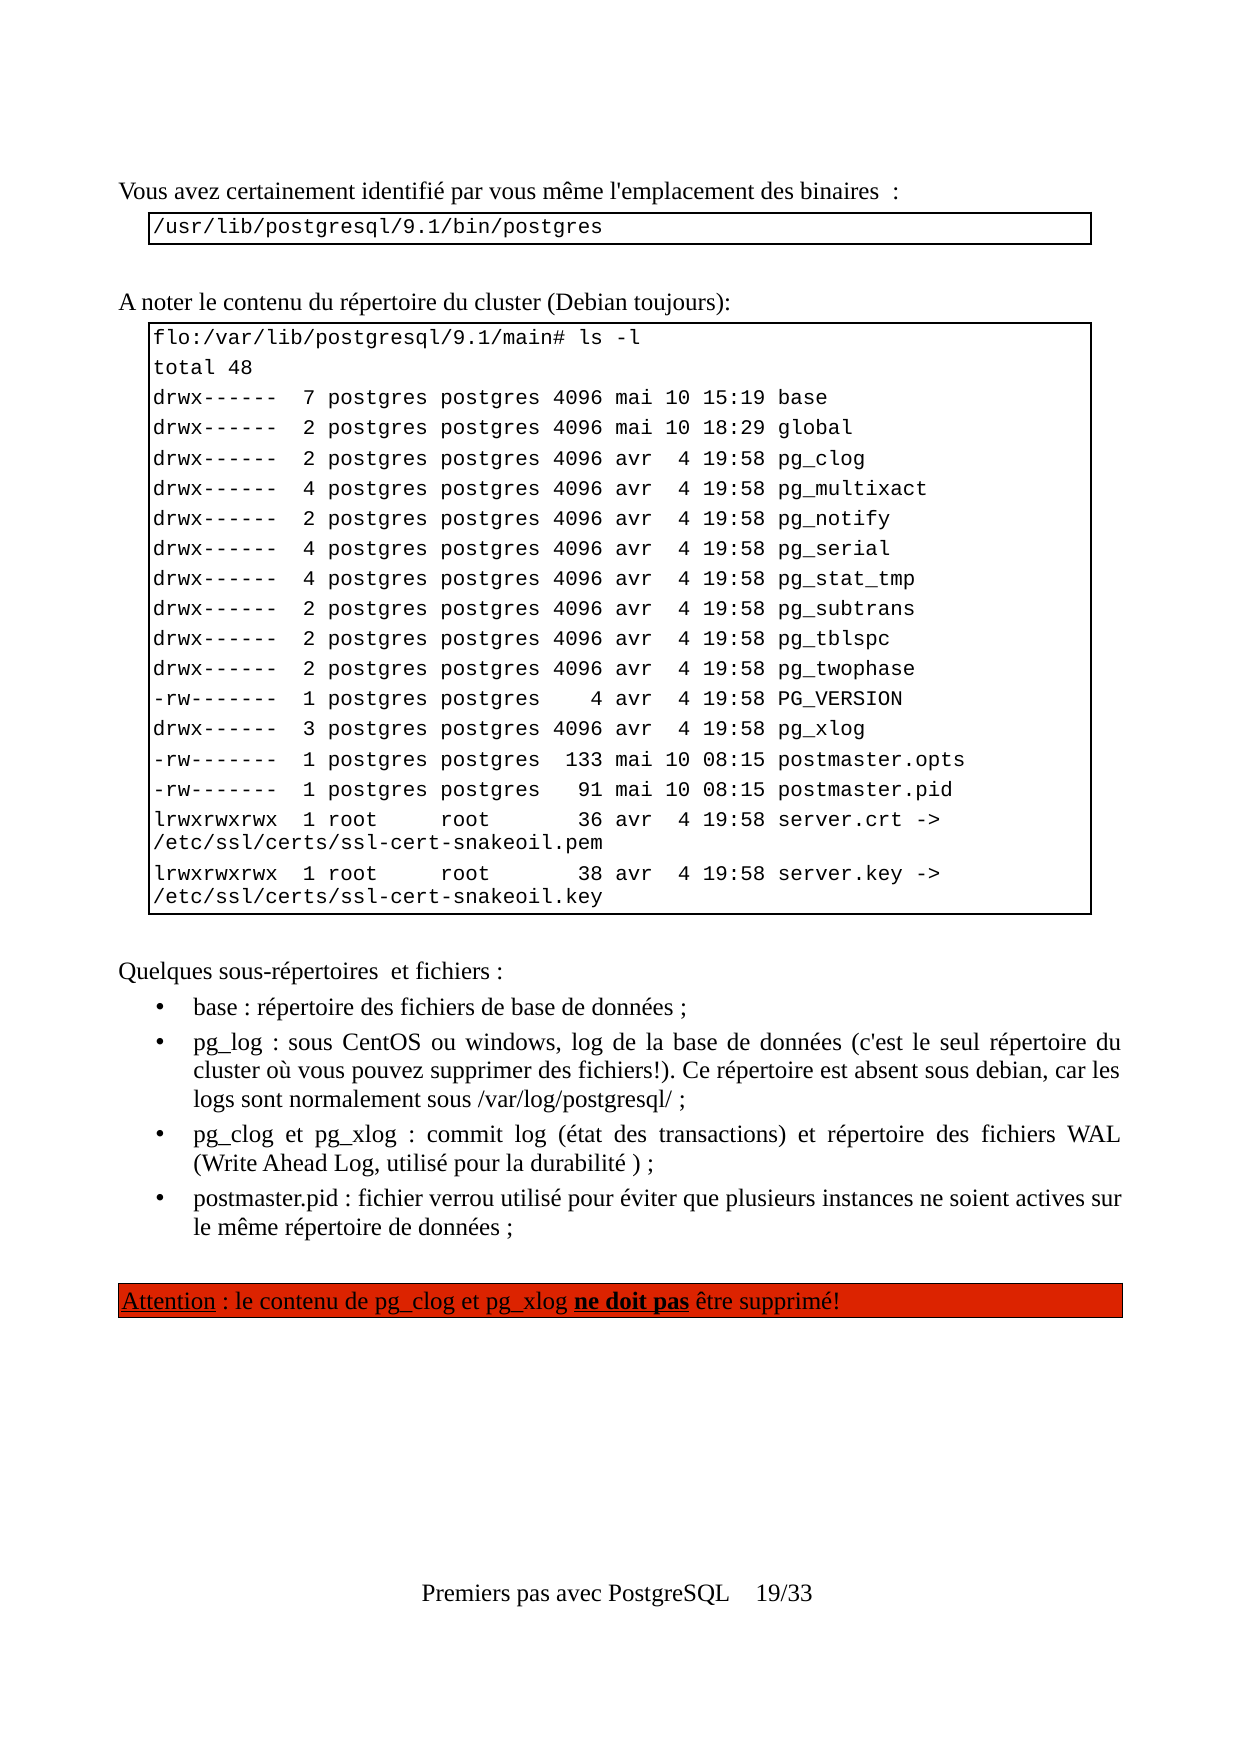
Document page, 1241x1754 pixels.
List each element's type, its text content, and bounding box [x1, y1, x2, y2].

text drwx------ 3 postgres postgres 4096 avr 4 19:58 pg_xlog [150, 713, 1090, 742]
text /usr/lib/postgresql/9.1/bin/postgres [150, 214, 1090, 243]
text -rw------- 1 postgres postgres 133 mai 10 08:15 postmaster.opts [150, 743, 1090, 772]
text drwx------ 2 postgres postgres 4096 avr 4 19:58 pg_subtrans [150, 593, 1090, 622]
text Attention : le contenu de pg_clog et pg_xlog ne doit pas être supprimé! [119, 1284, 1122, 1317]
text drwx------ 4 postgres postgres 4096 avr 4 19:58 pg_serial [150, 533, 1090, 561]
text drwx------ 2 postgres postgres 4096 avr 4 19:58 pg_twophase [150, 653, 1090, 682]
text lrwxrwxrwx 1 root root 38 avr 4 19:58 server.key -> /etc/ssl/certs/ssl-cert-snakeoil.key [150, 857, 1090, 913]
list base : répertoire des fichiers de base de données ; [156, 992, 1122, 1020]
text Quelques sous-répertoires et fichiers : [118, 956, 1122, 985]
text drwx------ 2 postgres postgres 4096 mai 10 18:29 global [150, 412, 1090, 441]
text Vous avez certainement identifié par vous même l'emplacement des binaires : [118, 176, 1122, 205]
list pg_clog et pg_xlog : commit log (état des transactions) et répertoire des fichiers WAL (Write Ahead Log, utilisé pour la durabilité ) ; [156, 1119, 1122, 1177]
text -rw------- 1 postgres postgres 4 avr 4 19:58 PG_VERSION [150, 683, 1090, 712]
text drwx------ 2 postgres postgres 4096 avr 4 19:58 pg_notify [150, 503, 1090, 531]
text flo:/var/lib/postgresql/9.1/main# ls -l [150, 324, 1090, 351]
text total 48 [150, 352, 1090, 381]
list pg_log : sous CentOS ou windows, log de la base de données (c'est le seul répertoire du cluster où vous pouvez supprimer des fichiers!). Ce répertoire est absent sous debian, car les logs sont normalement sous /var/log/postgresql/ ; [156, 1027, 1122, 1113]
text A noter le contenu du répertoire du cluster (Debian toujours): [118, 287, 1122, 316]
text -rw------- 1 postgres postgres 91 mai 10 08:15 postmaster.pid [150, 774, 1090, 802]
text lrwxrwxrwx 1 root root 36 avr 4 19:58 server.crt -> /etc/ssl/certs/ssl-cert-snakeoil.pem [150, 804, 1090, 856]
text drwx------ 4 postgres postgres 4096 avr 4 19:58 pg_multixact [150, 473, 1090, 501]
text drwx------ 7 postgres postgres 4096 mai 10 15:19 base [150, 382, 1090, 411]
text drwx------ 2 postgres postgres 4096 avr 4 19:58 pg_clog [150, 442, 1090, 471]
text drwx------ 2 postgres postgres 4096 avr 4 19:58 pg_tblspc [150, 623, 1090, 652]
text drwx------ 4 postgres postgres 4096 avr 4 19:58 pg_stat_tmp [150, 563, 1090, 592]
list postmaster.pid : fichier verrou utilisé pour éviter que plusieurs instances ne soient actives sur le même répertoire de données ; [156, 1183, 1122, 1241]
